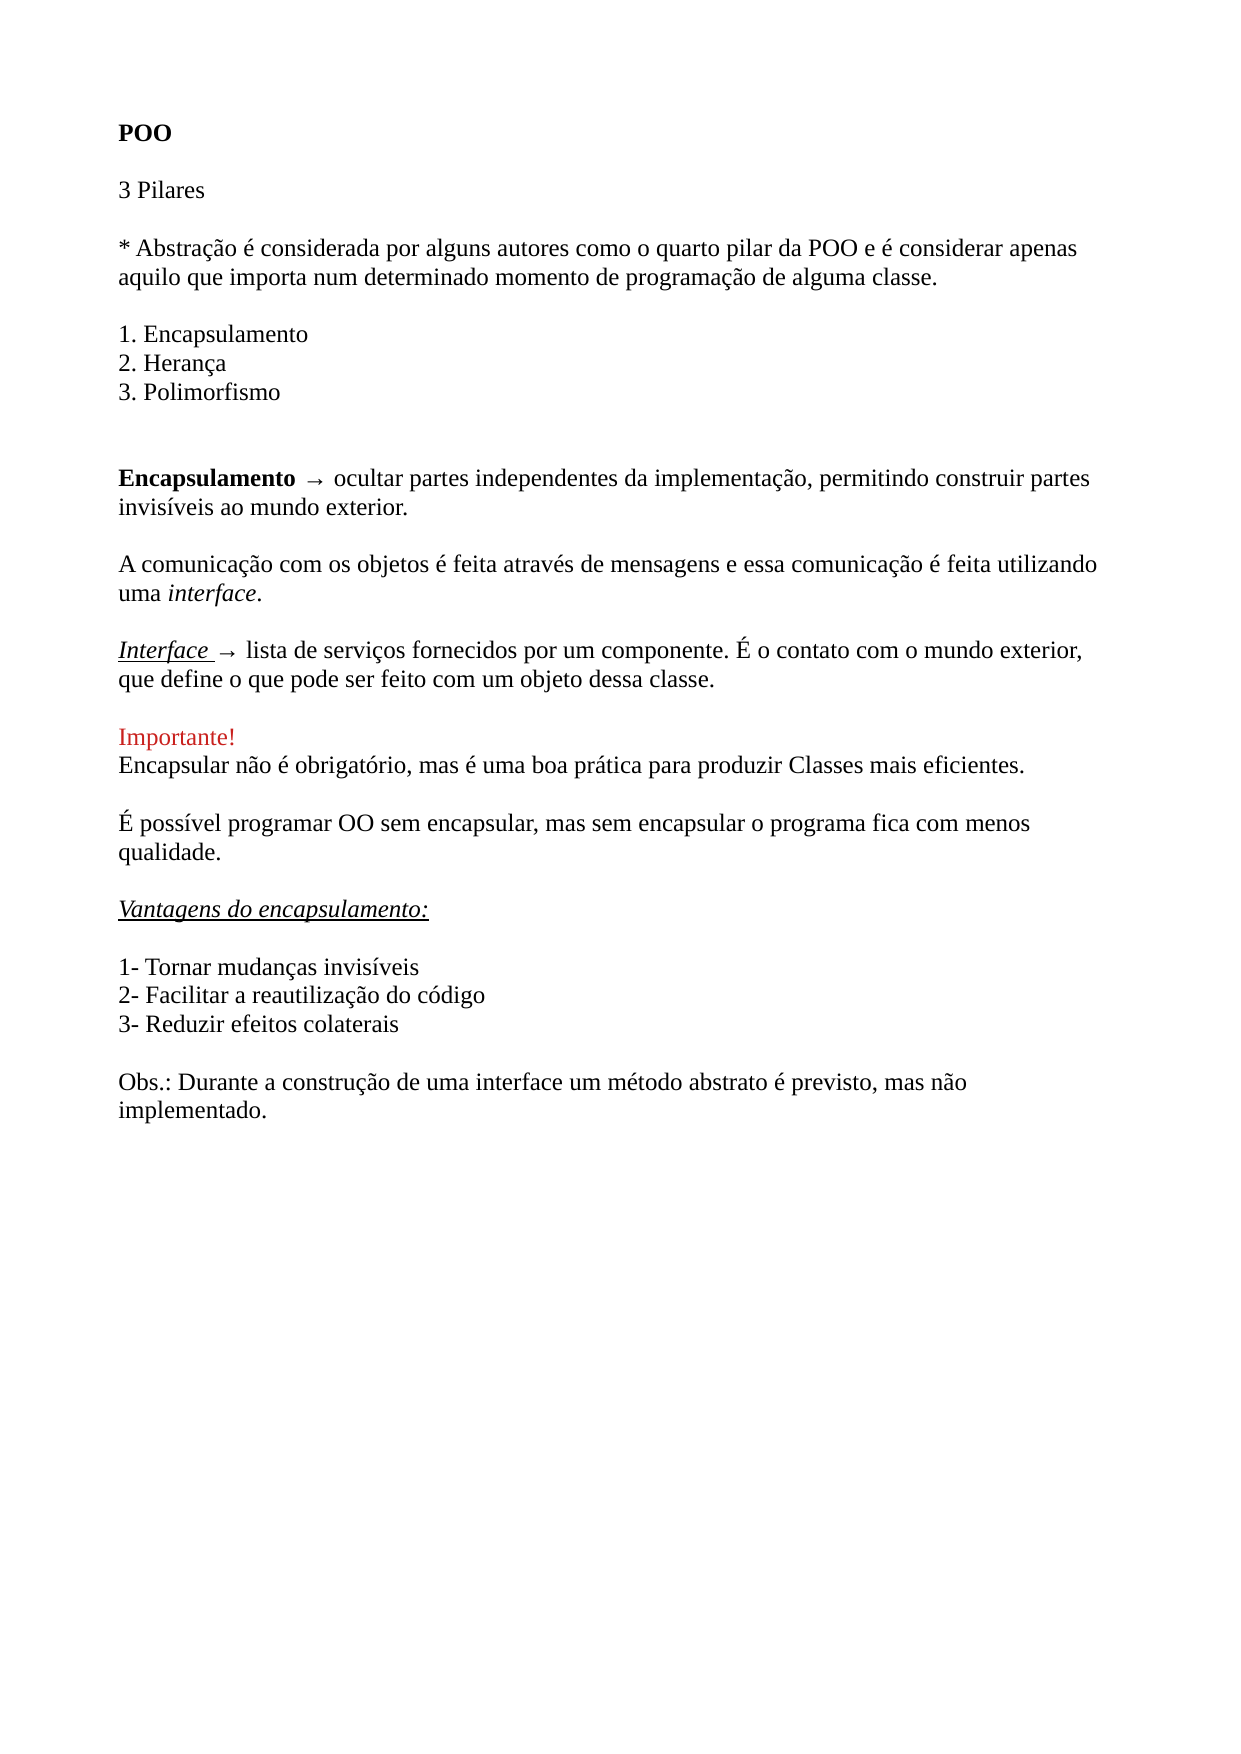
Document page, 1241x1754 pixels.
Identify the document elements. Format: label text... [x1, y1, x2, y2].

text Encapsular não é obrigatório, mas é uma boa prática para produzir Classes mais eficientes. [118, 751, 1122, 779]
text Vantagens do encapsulamento: [118, 894, 1122, 923]
text 1. Encapsulamento [118, 319, 1122, 348]
text Encapsulamento → ocultar partes independentes da implementação, permitindo construir partes invisíveis ao mundo exterior. [118, 463, 1122, 521]
text Importante! [118, 722, 1122, 751]
text É possível programar OO sem encapsular, mas sem encapsular o programa fica com menos qualidade. [118, 808, 1122, 866]
text * Abstração é considerada por alguns autores como o quarto pilar da POO e é considerar apenas aquilo que importa num determinado momento de programação de alguma classe. [118, 233, 1122, 291]
text 2- Facilitar a reautilização do código [118, 981, 1122, 1009]
text 3. Polimorfismo [118, 377, 1122, 406]
text A comunicação com os objetos é feita através de mensagens e essa comunicação é feita utilizando uma interface. [118, 549, 1122, 607]
text Interface → lista de serviços fornecidos por um componente. É o contato com o mundo exterior, que define o que pode ser feito com um objeto dessa classe. [118, 636, 1122, 693]
text Obs.: Durante a construção de uma interface um método abstrato é previsto, mas não implementado. [118, 1067, 1122, 1124]
text POO [118, 118, 1122, 147]
text 3- Reduzir efeitos colaterais [118, 1009, 1122, 1038]
text 3 Pilares [118, 176, 1122, 204]
text 2. Herança [118, 348, 1122, 377]
text 1- Tornar mudanças invisíveis [118, 952, 1122, 981]
